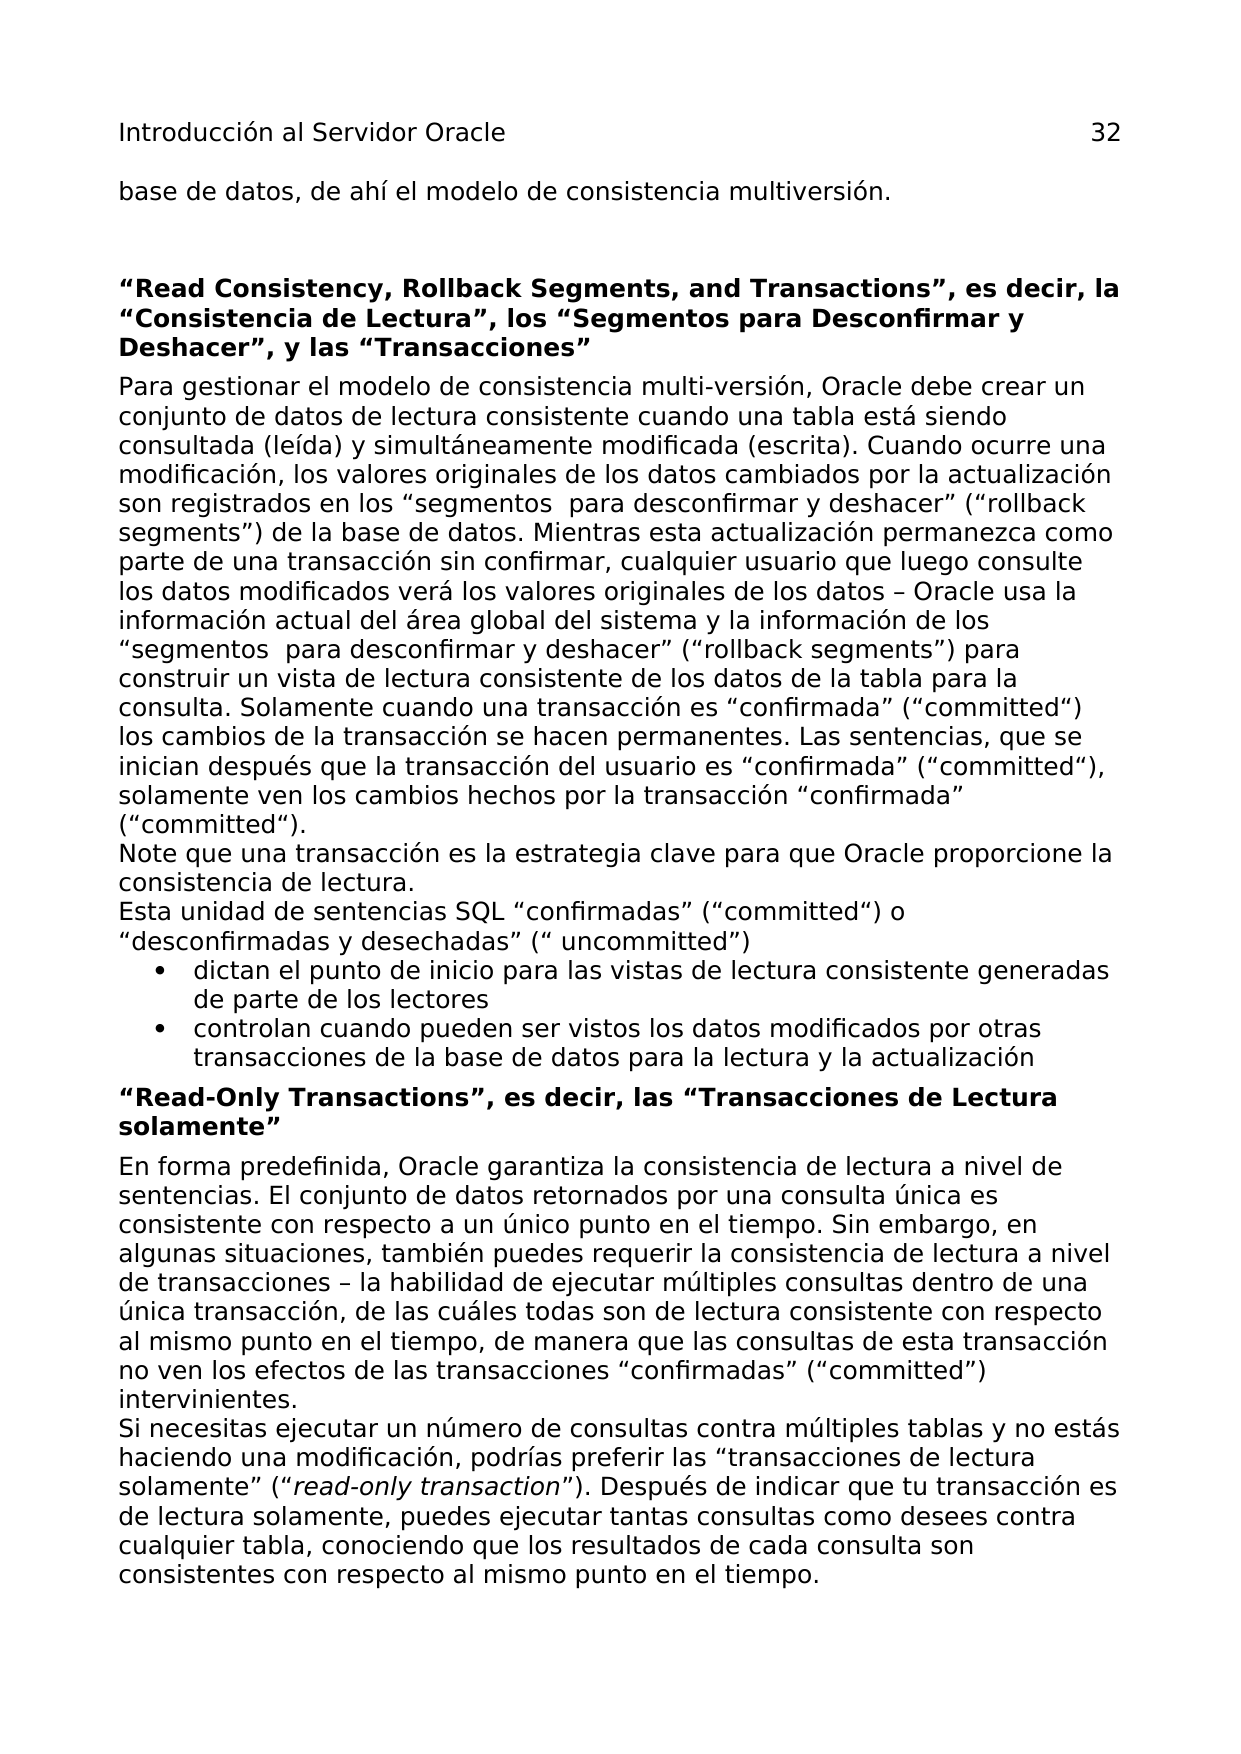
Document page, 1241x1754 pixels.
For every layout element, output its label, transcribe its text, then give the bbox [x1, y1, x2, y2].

text Si necesitas ejecutar un número de consultas contra múltiples tablas y no estás haciendo una modificación, podrías preferir las “transacciones de lectura solamente” (“read-only transaction”). Después de indicar que tu transacción es de lectura solamente, puedes ejecutar tantas consultas como desees contra cualquier tabla, conociendo que los resultados de cada consulta son consistentes con respecto al mismo punto en el tiempo. [118, 1414, 1122, 1589]
text Esta unidad de sentencias SQL “confirmadas” (“committed“) o “desconfirmadas y desechadas” (“ uncommitted”) [118, 898, 1122, 956]
list controlan cuando pueden ser vistos los datos modificados por otras transacciones de la base de datos para la lectura y la actualización [156, 1014, 1122, 1073]
text Note que una transacción es la estrategia clave para que Oracle proporcione la consistencia de lectura. [118, 839, 1122, 898]
list dictan el punto de inicio para las vistas de lectura consistente generadas de parte de los lectores [156, 956, 1122, 1014]
text Para gestionar el modelo de consistencia multi-versión, Oracle debe crear un conjunto de datos de lectura consistente cuando una tabla está siendo consultada (leída) y simultáneamente modificada (escrita). Cuando ocurre una modificación, los valores originales de los datos cambiados por la actualización son registrados en los “segmentos para desconfirmar y deshacer” (“rollback segments”) de la base de datos. Mientras esta actualización permanezca como parte de una transacción sin confirmar, cualquier usuario que luego consulte los datos modificados verá los valores originales de los datos – Oracle usa la información actual del área global del sistema y la información de los “segmentos para desconfirmar y deshacer” (“rollback segments”) para construir un vista de lectura consistente de los datos de la tabla para la consulta. Solamente cuando una transacción es “confirmada” (“committed“) los cambios de la transacción se hacen permanentes. Las sentencias, que se inician después que la transacción del usuario es “confirmada” (“committed“), solamente ven los cambios hechos por la transacción “confirmada” (“committed“). [118, 373, 1122, 839]
text “Read Consistency, Rollback Segments, and Transactions”, es decir, la “Consistencia de Lectura”, los “Segmentos para Desconfirmar y Deshacer”, y las “Transacciones” [118, 275, 1122, 362]
text “Read-Only Transactions”, es decir, las “Transacciones de Lectura solamente” [118, 1083, 1122, 1141]
text base de datos, de ahí el modelo de consistencia multiversión. [118, 177, 1122, 206]
text En forma predefinida, Oracle garantiza la consistencia de lectura a nivel de sentencias. El conjunto de datos retornados por una consulta única es consistente con respecto a un único punto en el tiempo. Sin embargo, en algunas situaciones, también puedes requerir la consistencia de lectura a nivel de transacciones – la habilidad de ejecutar múltiples consultas dentro de una única transacción, de las cuáles todas son de lectura consistente con respecto al mismo punto en el tiempo, de manera que las consultas de esta transacción no ven los efectos de las transacciones “confirmadas” (“committed”) intervinientes. [118, 1152, 1122, 1414]
